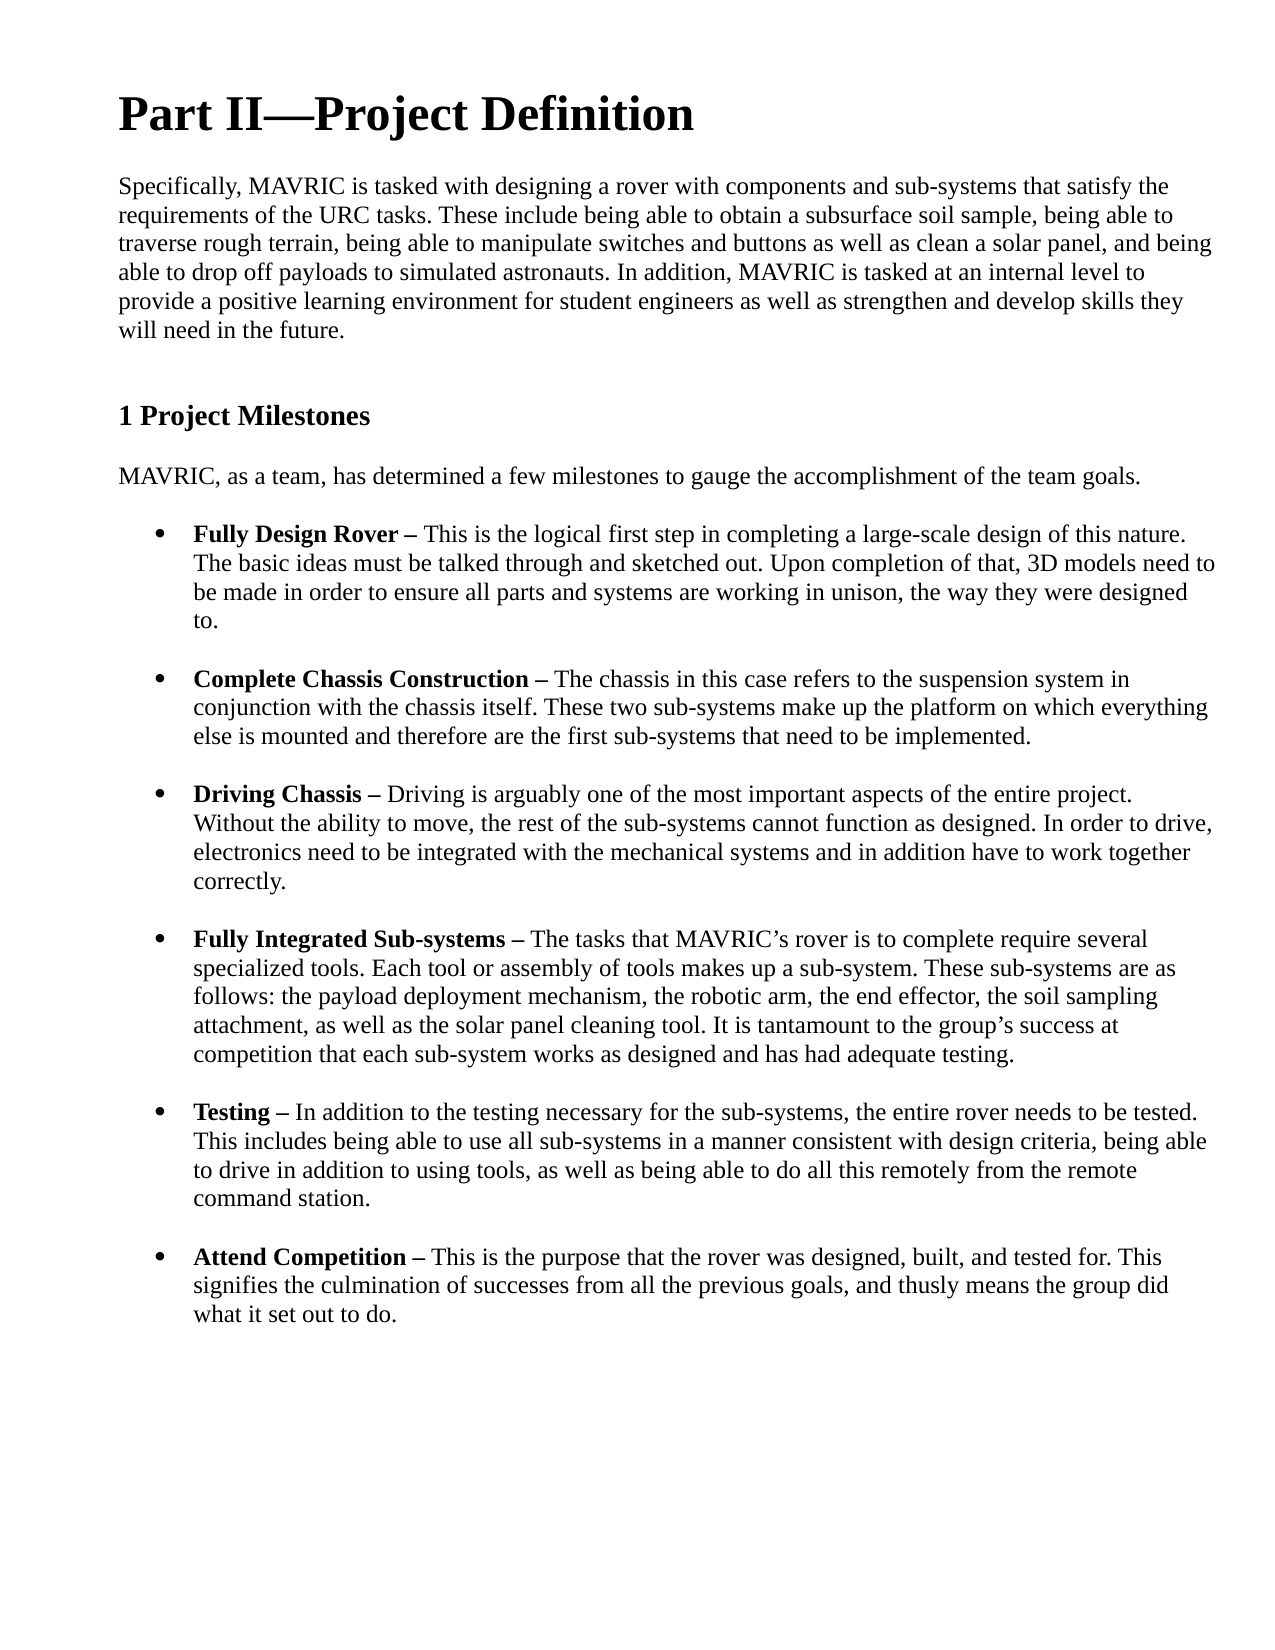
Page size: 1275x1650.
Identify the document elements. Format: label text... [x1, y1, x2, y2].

list Testing – In addition to the testing necessary for the sub-systems, the entire rover needs to be tested. This includes being able to use all sub-systems in a manner consistent with design criteria, being able to drive in addition to using tools, as well as being able to do all this remotely from the remote command station. [156, 1097, 1216, 1212]
text Specifically, MAVRIC is tasked with designing a rover with components and sub-systems that satisfy the requirements of the URC tasks. These include being able to obtain a subsurface soil sample, being able to traverse rough terrain, being able to manipulate switches and buttons as well as clean a solar panel, and being able to drop off payloads to simulated astronauts. In addition, MAVRIC is tasked at an internal level to provide a positive learning environment for student engineers as well as strengthen and develop skills they will need in the future. [118, 171, 1216, 343]
list Driving Chassis – Driving is arguably one of the most important aspects of the entire project. Without the ability to move, the rest of the sub-systems cannot function as designed. In order to drive, electronics need to be integrated with the mechanical systems and in addition have to work together correctly. [156, 779, 1216, 894]
list Fully Design Rover – This is the logical first step in completing a large-scale design of this nature. The basic ideas must be talked through and sketched out. Upon completion of that, 3D models need to be made in order to ensure all parts and systems are working in unison, the way they were designed to. [156, 519, 1216, 634]
subtitle Part II—Project Definition [118, 84, 1216, 142]
subtitle 1 Project Milestones [118, 398, 1216, 432]
list Complete Chassis Construction – The chassis in this case refers to the suspension system in conjunction with the chassis itself. These two sub-systems make up the platform on which everything else is mounted and therefore are the first sub-systems that need to be implemented. [156, 664, 1216, 750]
list Attend Competition – This is the purpose that the rover was designed, built, and tested for. This signifies the culmination of successes from all the previous goals, and thusly means the group did what it set out to do. [156, 1242, 1216, 1328]
list Fully Integrated Sub-systems – The tasks that MAVRIC’s rover is to complete require several specialized tools. Each tool or assembly of tools makes up a sub-system. These sub-systems are as follows: the payload deployment mechanism, the robotic arm, the end effector, the soil sampling attachment, as well as the solar panel cleaning tool. It is tantamount to the group’s success at competition that each sub-system works as designed and has had adequate testing. [156, 924, 1216, 1068]
text MAVRIC, as a team, has determined a few milestones to gauge the accomplishment of the team goals. [118, 461, 1216, 490]
